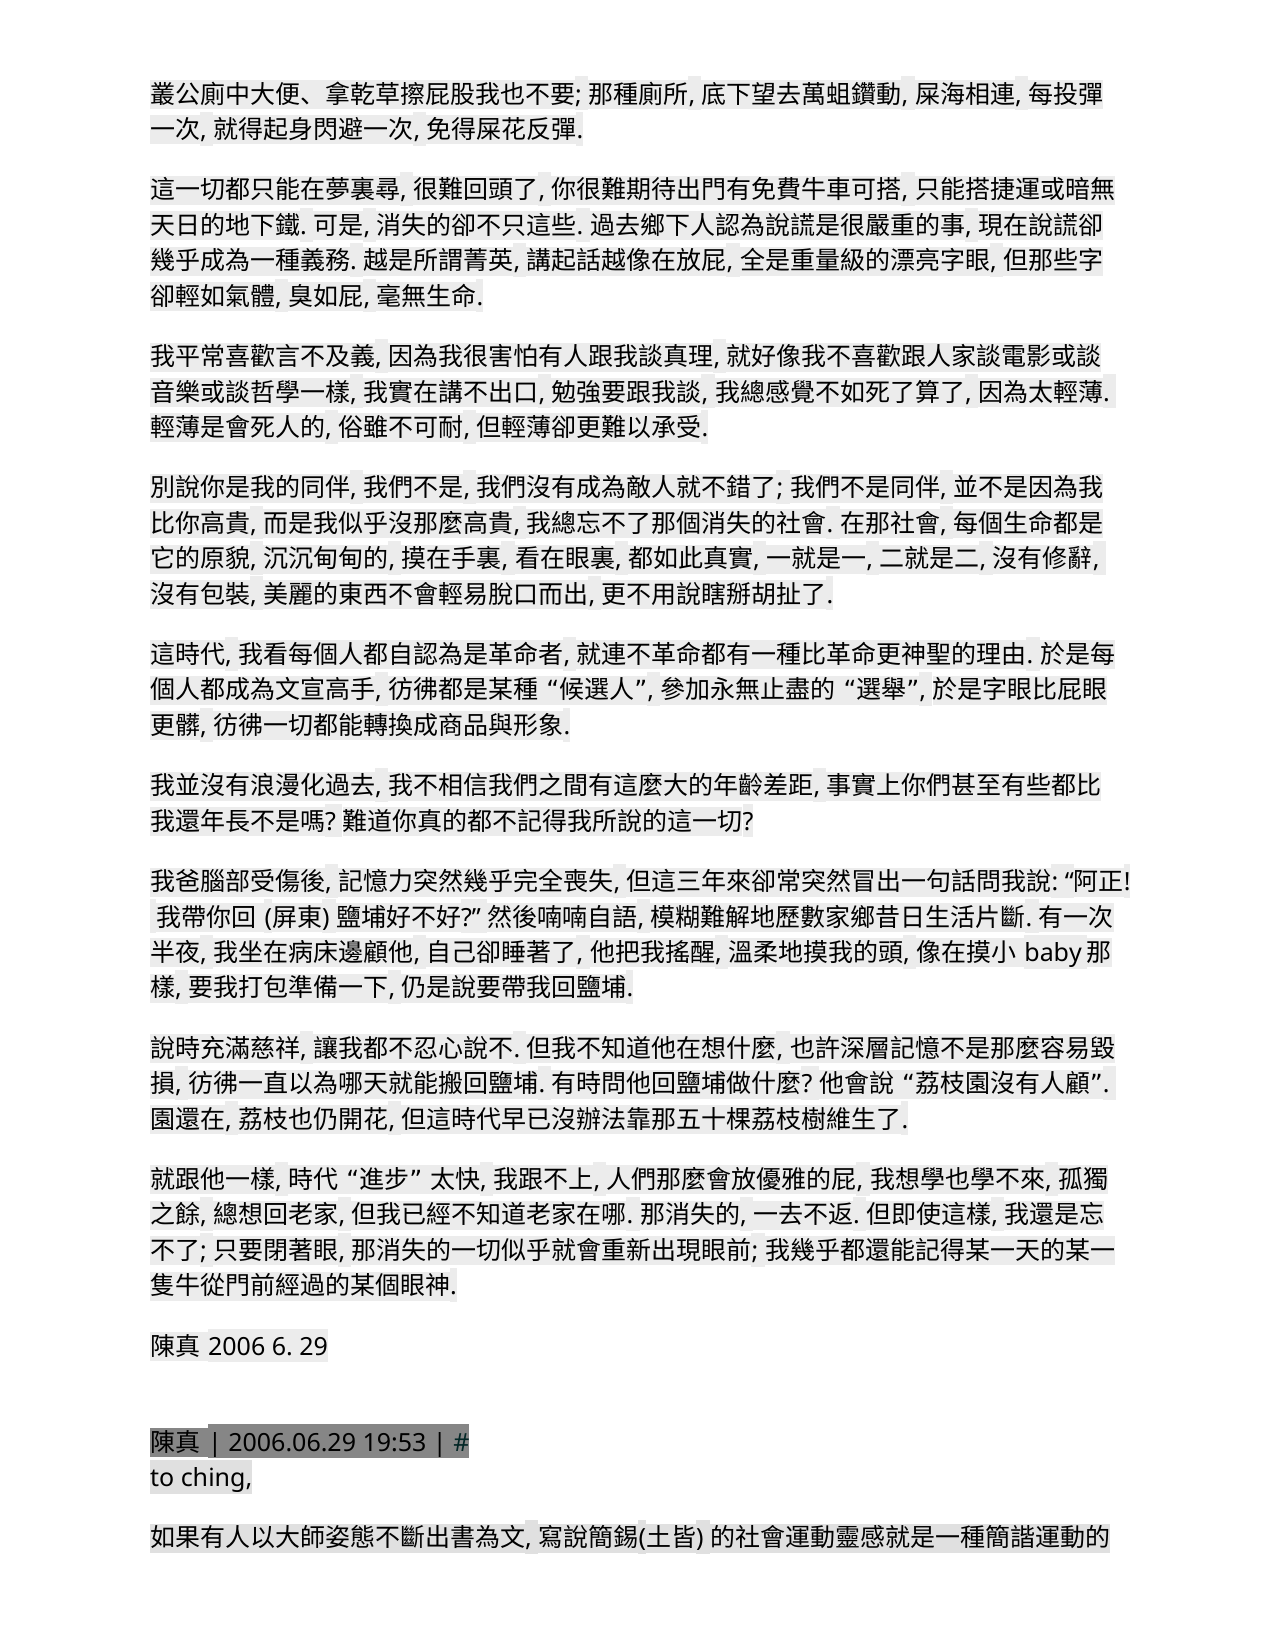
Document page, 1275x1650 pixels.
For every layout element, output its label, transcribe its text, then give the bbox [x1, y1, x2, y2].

text 如果有人以大師姿態不斷出書為文, 寫說簡錫(土皆) 的社會運動靈感就是一種簡諧運動的 [150, 1519, 1125, 1554]
text 陳真 | 2006.06.29 19:53 | # [150, 1423, 1125, 1458]
text to ching, [150, 1458, 1125, 1494]
text 叢公廁中大便、拿乾草擦屁股我也不要; 那種廁所, 底下望去萬蛆鑽動, 屎海相連, 每投彈一次, 就得起身閃避一次, 免得屎花反彈. [150, 75, 1125, 146]
text 我爸腦部受傷後, 記憶力突然幾乎完全喪失, 但這三年來卻常突然冒出一句話問我說: “阿正! 我帶你回 (屏東) 鹽埔好不好?” 然後喃喃自語, 模糊難解地歷數家鄉昔日生活片斷. 有一次半夜, 我坐在病床邊顧他, 自己卻睡著了, 他把我搖醒, 溫柔地摸我的頭, 像在摸小 baby那樣, 要我打包準備一下, 仍是說要帶我回鹽埔. [150, 862, 1125, 1004]
text 陳真 2006 6. 29 [150, 1327, 1125, 1398]
text 這一切都只能在夢裏尋, 很難回頭了, 你很難期待出門有免費牛車可搭, 只能搭捷運或暗無天日的地下鐵. 可是, 消失的卻不只這些. 過去鄉下人認為說謊是很嚴重的事, 現在說謊卻幾乎成為一種義務. 越是所謂菁英, 講起話越像在放屁, 全是重量級的漂亮字眼, 但那些字卻輕如氣體, 臭如屁, 毫無生命. [150, 171, 1125, 312]
text 別說你是我的同伴, 我們不是, 我們沒有成為敵人就不錯了; 我們不是同伴, 並不是因為我比你高貴, 而是我似乎沒那麼高貴, 我總忘不了那個消失的社會. 在那社會, 每個生命都是它的原貌, 沉沉甸甸的, 摸在手裏, 看在眼裏, 都如此真實, 一就是一, 二就是二, 沒有修辭, 沒有包裝, 美麗的東西不會輕易脫口而出, 更不用說瞎掰胡扯了. [150, 469, 1125, 610]
text 就跟他一樣, 時代 “進步” 太快, 我跟不上, 人們那麼會放優雅的屁, 我想學也學不來, 孤獨之餘, 總想回老家, 但我已經不知道老家在哪. 那消失的, 一去不返. 但即使這樣, 我還是忘不了; 只要閉著眼, 那消失的一切似乎就會重新出現眼前; 我幾乎都還能記得某一天的某一隻牛從門前經過的某個眼神. [150, 1160, 1125, 1302]
text 我並沒有浪漫化過去, 我不相信我們之間有這麼大的年齡差距, 事實上你們甚至有些都比我還年長不是嗎? 難道你真的都不記得我所說的這一切? [150, 767, 1125, 837]
text 這時代, 我看每個人都自認為是革命者, 就連不革命都有一種比革命更神聖的理由. 於是每個人都成為文宣高手, 彷彿都是某種 “候選人”, 參加永無止盡的 “選舉”, 於是字眼比屁眼更髒, 彷彿一切都能轉換成商品與形象. [150, 635, 1125, 742]
text 說時充滿慈祥, 讓我都不忍心說不. 但我不知道他在想什麼, 也許深層記憶不是那麼容易毀損, 彷彿一直以為哪天就能搬回鹽埔. 有時問他回鹽埔做什麼? 他會說 “荔枝園沒有人顧”. 園還在, 荔枝也仍開花, 但這時代早已沒辦法靠那五十棵荔枝樹維生了. [150, 1029, 1125, 1135]
text 我平常喜歡言不及義, 因為我很害怕有人跟我談真理, 就好像我不喜歡跟人家談電影或談音樂或談哲學一樣, 我實在講不出口, 勉強要跟我談, 我總感覺不如死了算了, 因為太輕薄. 輕薄是會死人的, 俗雖不可耐, 但輕薄卻更難以承受. [150, 337, 1125, 444]
